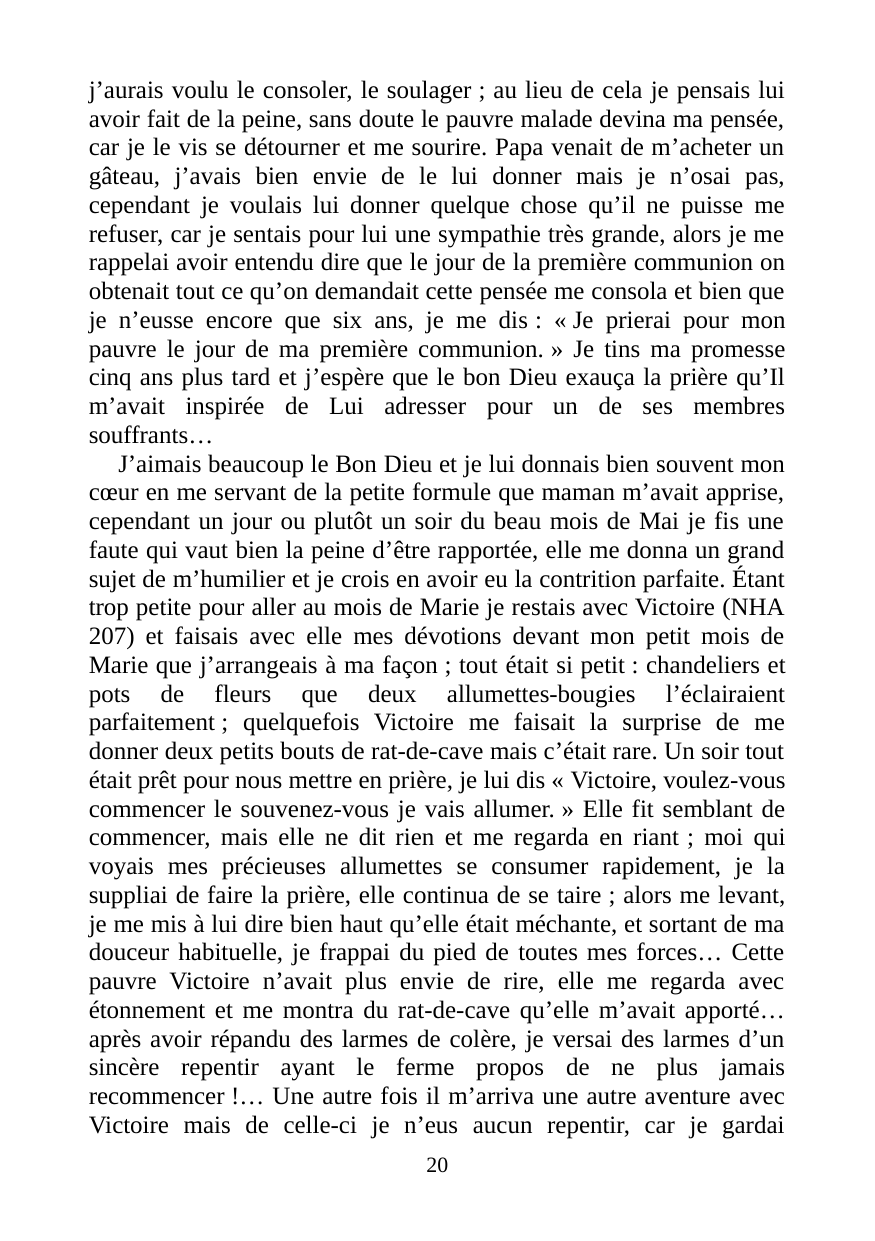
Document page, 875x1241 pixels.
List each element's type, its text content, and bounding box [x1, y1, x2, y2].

text J’aimais beaucoup le Bon Dieu et je lui donnais bien souvent mon cœur en me servant de la petite formule que maman m’avait apprise, cependant un jour ou plutôt un soir du beau mois de Mai je fis une faute qui vaut bien la peine d’être rapportée, elle me donna un grand sujet de m’humilier et je crois en avoir eu la contrition parfaite. Étant trop petite pour aller au mois de Marie je restais avec Victoire (NHA 207) et faisais avec elle mes dévotions devant mon petit mois de Marie que j’arrangeais à ma façon ; tout était si petit : chandeliers et pots de fleurs que deux allumettes-bougies l’éclairaient parfaitement ; quelquefois Victoire me faisait la surprise de me donner deux petits bouts de rat-de-cave mais c’était rare. Un soir tout était prêt pour nous mettre en prière, je lui dis « Victoire, voulez-vous commencer le souvenez-vous je vais allumer. » Elle fit semblant de commencer, mais elle ne dit rien et me regarda en riant ; moi qui voyais mes précieuses allumettes se consumer rapidement, je la suppliai de faire la prière, elle continua de se taire ; alors me levant, je me mis à lui dire bien haut qu’elle était méchante, et sortant de ma douceur habituelle, je frappai du pied de toutes mes forces… Cette pauvre Victoire n’avait plus envie de rire, elle me regarda avec étonnement et me montra du rat-de-cave qu’elle m’avait apporté… après avoir répandu des larmes de colère, je versai des larmes d’un sincère repentir ayant le ferme propos de ne plus jamais recommencer !… Une autre fois il m’arriva une autre aventure avec Victoire mais de celle-ci je n’eus aucun repentir, car je gardai [88, 449, 786, 1139]
text j’aurais voulu le consoler, le soulager ; au lieu de cela je pensais lui avoir fait de la peine, sans doute le pauvre malade devina ma pensée, car je le vis se détourner et me sourire. Papa venait de m’acheter un gâteau, j’avais bien envie de le lui donner mais je n’osai pas, cependant je voulais lui donner quelque chose qu’il ne puisse me refuser, car je sentais pour lui une sympathie très grande, alors je me rappelai avoir entendu dire que le jour de la première communion on obtenait tout ce qu’on demandait cette pensée me consola et bien que je n’eusse encore que six ans, je me dis : « Je prierai pour mon pauvre le jour de ma première communion. » Je tins ma promesse cinq ans plus tard et j’espère que le bon Dieu exauça la prière qu’Il m’avait inspirée de Lui adresser pour un de ses membres souffrants… [88, 75, 786, 449]
